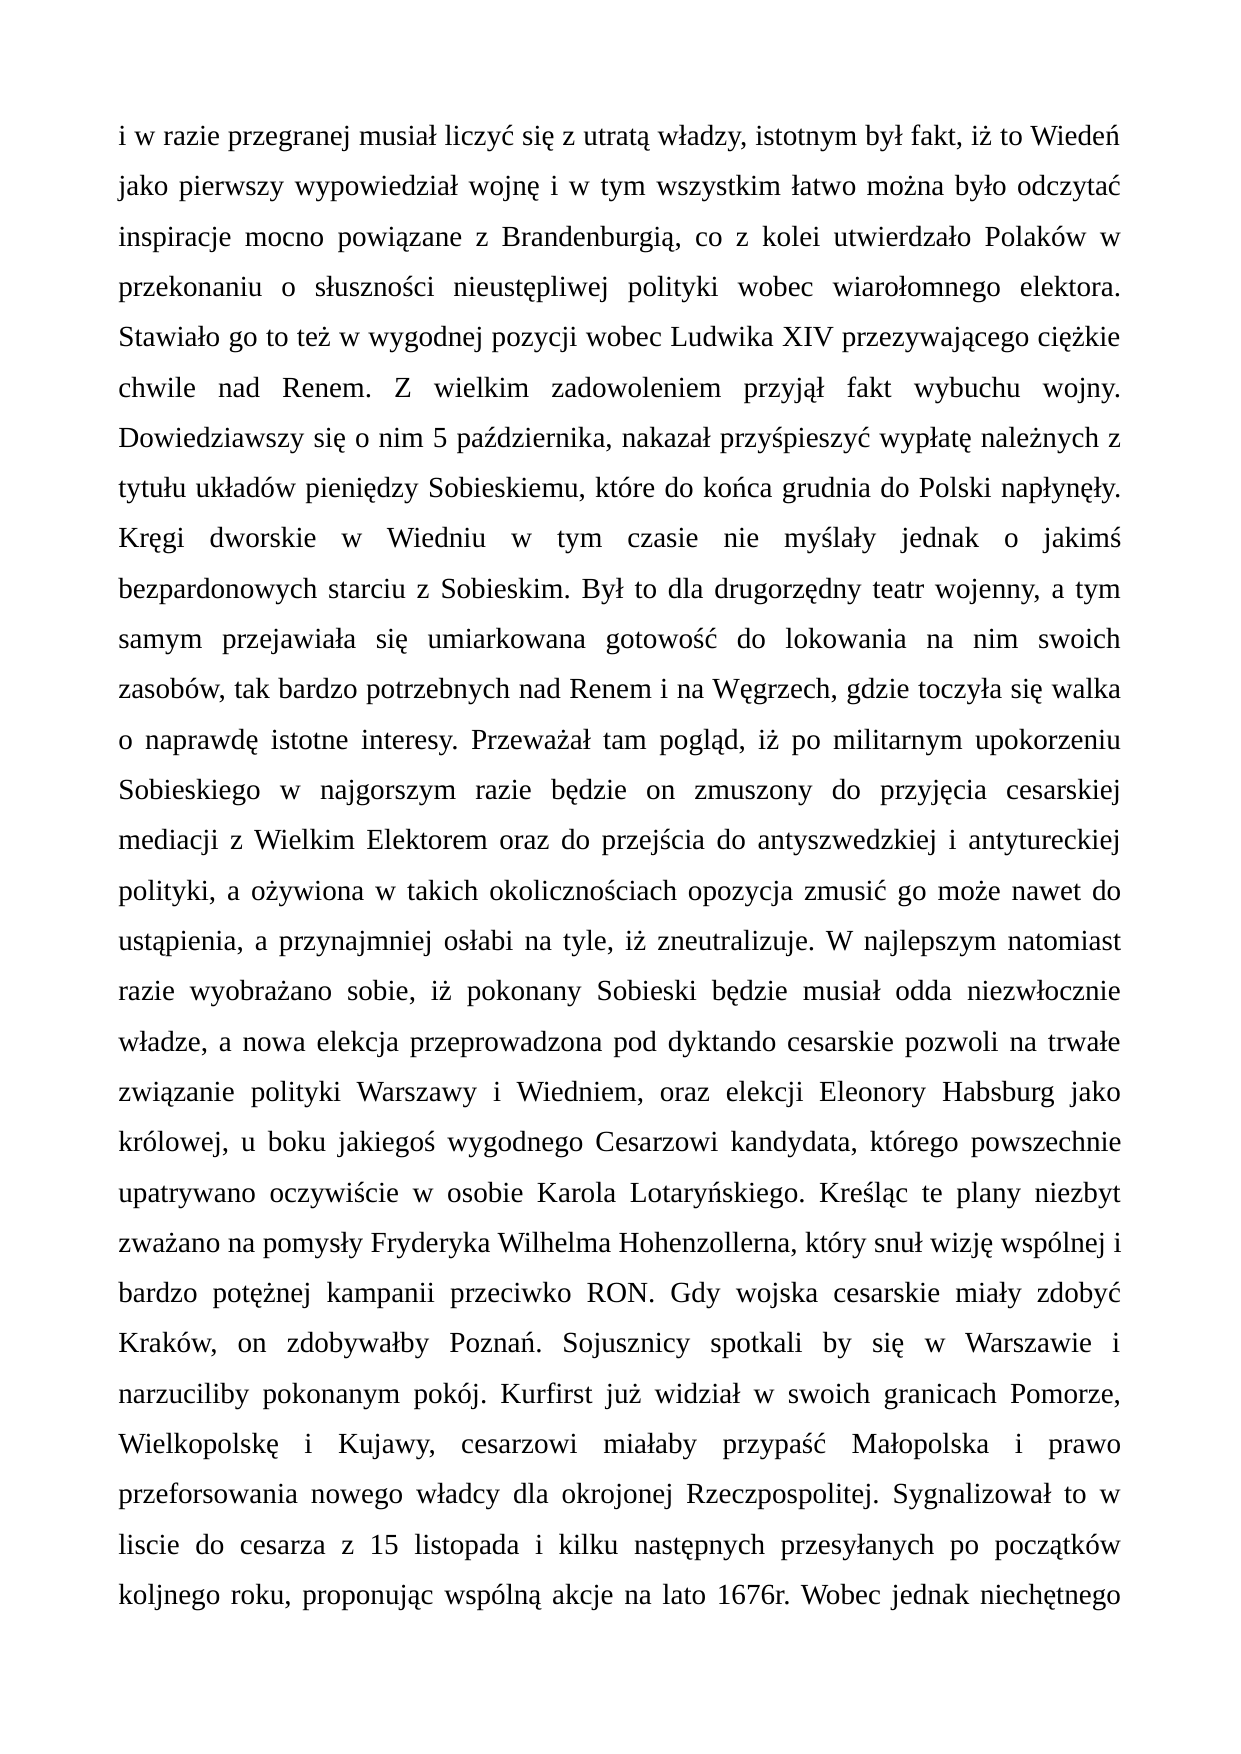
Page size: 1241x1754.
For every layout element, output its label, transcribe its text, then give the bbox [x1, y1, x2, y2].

text i w razie przegranej musiał liczyć się z utratą władzy, istotnym był fakt, iż to Wiedeń jako pierwszy wypowiedział wojnę i w tym wszystkim łatwo można było odczytać inspiracje mocno powiązane z Brandenburgią, co z kolei utwierdzało Polaków w przekonaniu o słuszności nieustępliwej polityki wobec wiarołomnego elektora. Stawiało go to też w wygodnej pozycji wobec Ludwika XIV przezywającego ciężkie chwile nad Renem. Z wielkim zadowoleniem przyjął fakt wybuchu wojny. Dowiedziawszy się o nim 5 października, nakazał przyśpieszyć wypłatę należnych z tytułu układów pieniędzy Sobieskiemu, które do końca grudnia do Polski napłynęły. Kręgi dworskie w Wiedniu w tym czasie nie myślały jednak o jakimś bezpardonowych starciu z Sobieskim. Był to dla drugorzędny teatr wojenny, a tym samym przejawiała się umiarkowana gotowość do lokowania na nim swoich zasobów, tak bardzo potrzebnych nad Renem i na Węgrzech, gdzie toczyła się walka o naprawdę istotne interesy. Przeważał tam pogląd, iż po militarnym upokorzeniu Sobieskiego w najgorszym razie będzie on zmuszony do przyjęcia cesarskiej mediacji z Wielkim Elektorem oraz do przejścia do antyszwedzkiej i antytureckiej polityki, a ożywiona w takich okolicznościach opozycja zmusić go może nawet do ustąpienia, a przynajmniej osłabi na tyle, iż zneutralizuje. W najlepszym natomiast razie wyobrażano sobie, iż pokonany Sobieski będzie musiał odda niezwłocznie władze, a nowa elekcja przeprowadzona pod dyktando cesarskie pozwoli na trwałe związanie polityki Warszawy i Wiedniem, oraz elekcji Eleonory Habsburg jako królowej, u boku jakiegoś wygodnego Cesarzowi kandydata, którego powszechnie upatrywano oczywiście w osobie Karola Lotaryńskiego. Kreśląc te plany niezbyt zważano na pomysły Fryderyka Wilhelma Hohenzollerna, który snuł wizję wspólnej i bardzo potężnej kampanii przeciwko RON. Gdy wojska cesarskie miały zdobyć Kraków, on zdobywałby Poznań. Sojusznicy spotkali by się w Warszawie i narzuciliby pokonanym pokój. Kurfirst już widział w swoich granicach Pomorze, Wielkopolskę i Kujawy, cesarzowi miałaby przypaść Małopolska i prawo przeforsowania nowego władcy dla okrojonej Rzeczpospolitej. Sygnalizował to w liscie do cesarza z 15 listopada i kilku następnych przesyłanych po początków koljnego roku, proponując wspólną akcje na lato 1676r. Wobec jednak niechętnego [118, 118, 1122, 1611]
